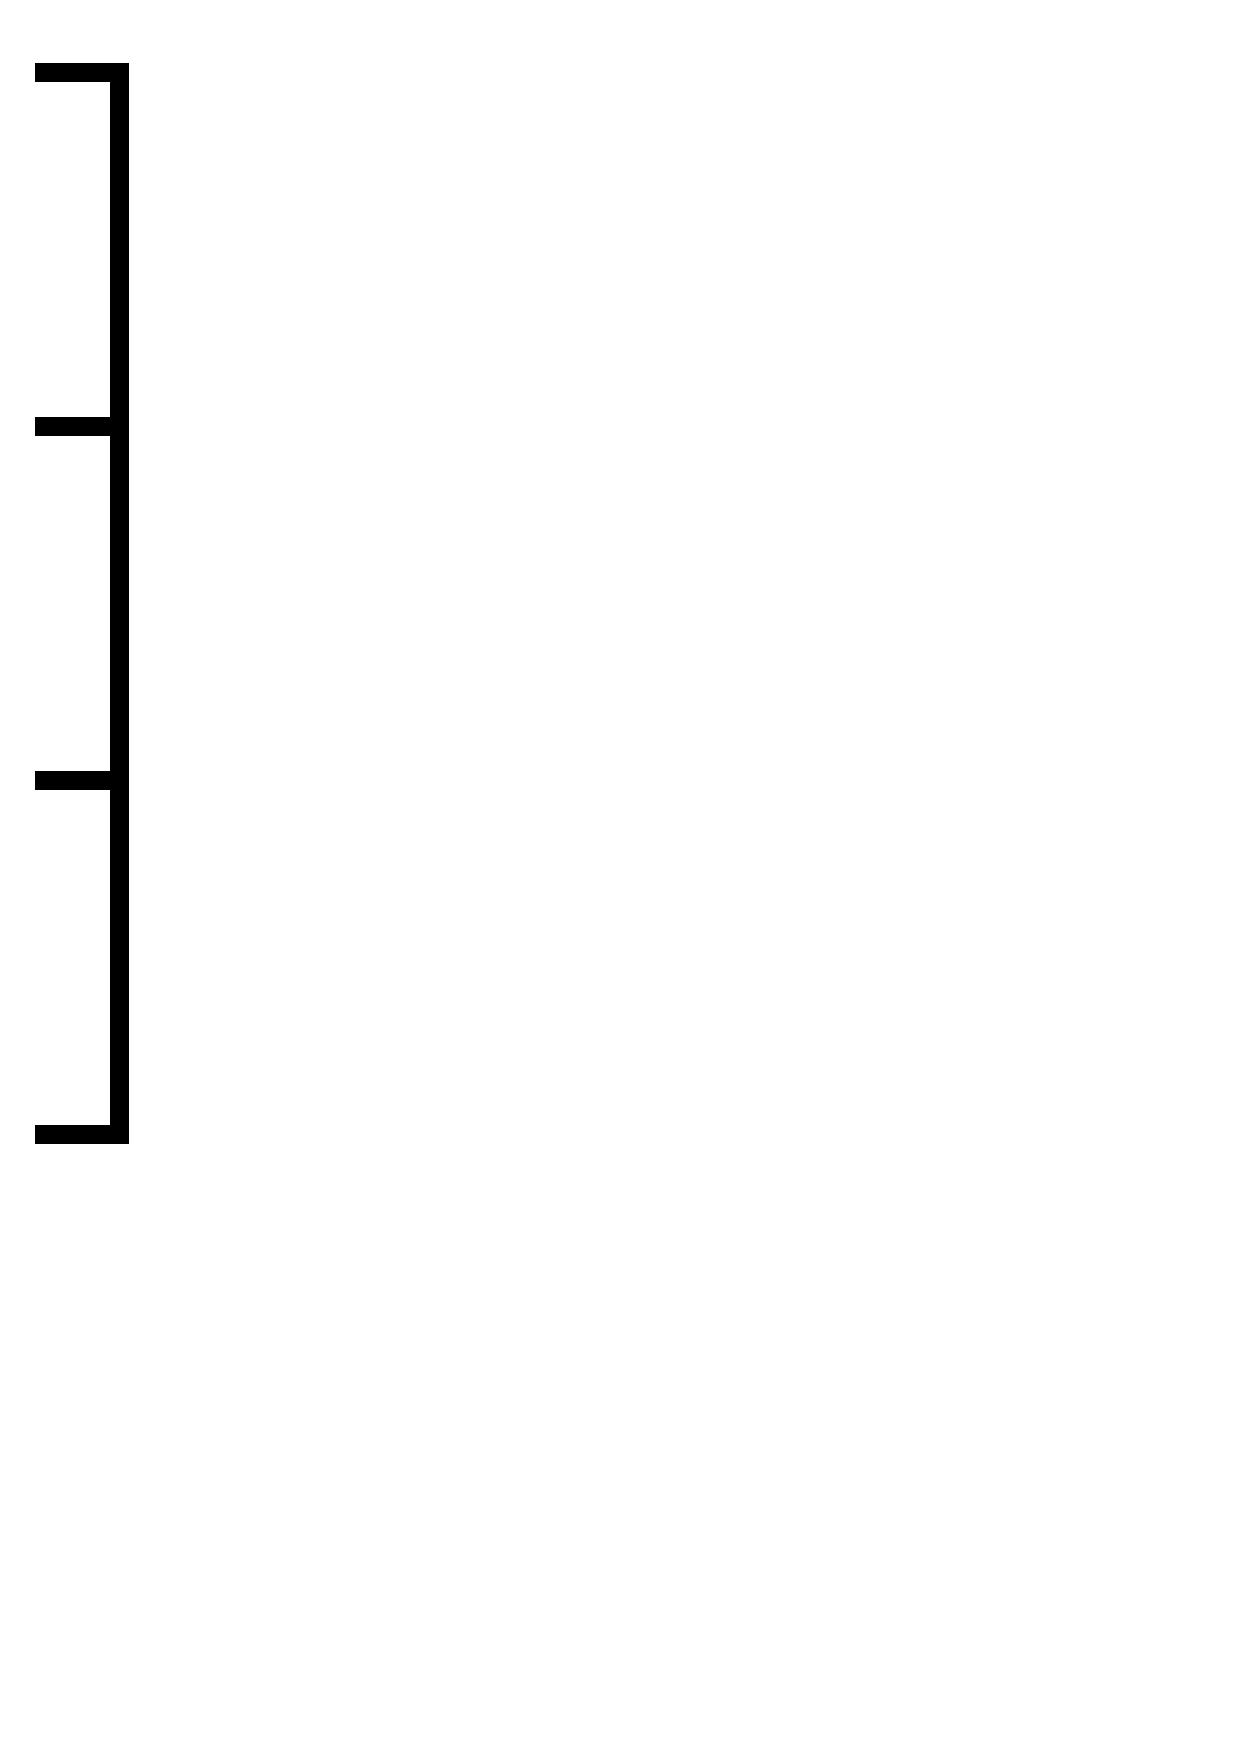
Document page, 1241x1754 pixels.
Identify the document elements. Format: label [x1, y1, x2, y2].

table_cell [35, 436, 110, 771]
table_header [35, 82, 110, 417]
table_cell [35, 790, 110, 1125]
